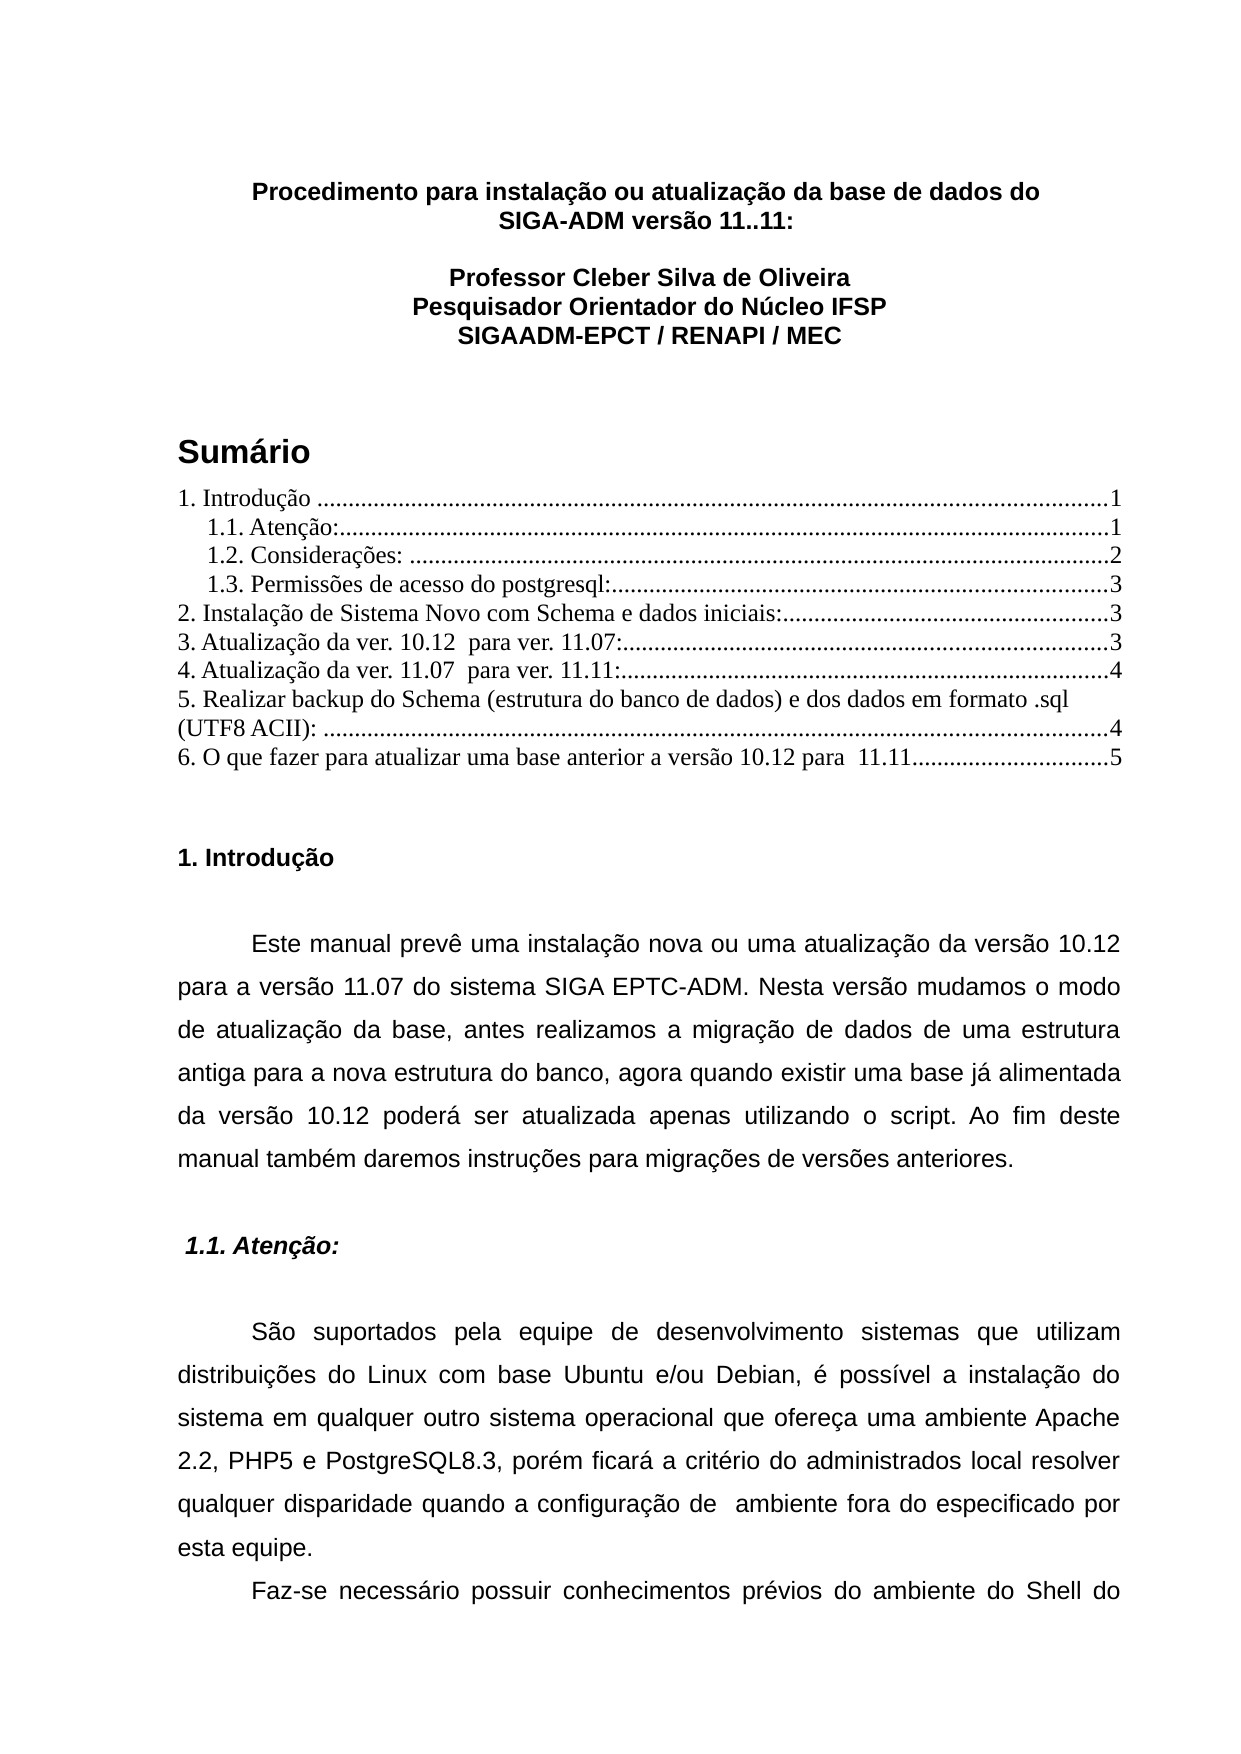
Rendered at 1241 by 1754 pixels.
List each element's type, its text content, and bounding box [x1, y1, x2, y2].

text 4. Atualização da ver. 11.07 para ver. 11.11: 4 [177, 656, 1122, 684]
text 1.2. Considerações: 2 [207, 541, 1122, 569]
text 3. Atualização da ver. 10.12 para ver. 11.07: 3 [177, 627, 1122, 656]
text SIGAADM-EPCT / RENAPI / MEC [177, 321, 1122, 350]
list Faz-se necessário possuir conhecimentos prévios do ambiente do Shell do [177, 1576, 1122, 1604]
text Pesquisador Orientador do Núcleo IFSP [177, 292, 1122, 321]
text 1.1. Atenção: 1 [207, 512, 1122, 541]
text Professor Cleber Silva de Oliveira [177, 263, 1122, 292]
text 2. Instalação de Sistema Novo com Schema e dados iniciais: 3 [177, 598, 1122, 627]
text 6. O que fazer para atualizar uma base anterior a versão 10.12 para 11.11 5 [177, 742, 1122, 771]
text 1. Introdução 1 [177, 483, 1122, 512]
text 1.3. Permissões de acesso do postgresql: 3 [207, 569, 1122, 598]
subtitle 1.1. Atenção: [185, 1231, 1122, 1259]
text 5. Realizar backup do Schema (estrutura do banco de dados) e dos dados em formato .sql (UTF8 ACII): 4 [177, 684, 1122, 742]
list São suportados pela equipe de desenvolvimento sistemas que utilizam distribuições do Linux com base Ubuntu e/ou Debian, é possível a instalação do sistema em qualquer outro sistema operacional que ofereça uma ambiente Apache 2.2, PHP5 e PostgreSQL8.3, porém ficará a critério do administrados local resolver qualquer disparidade quando a configuração de ambiente fora do especificado por esta equipe. [177, 1317, 1122, 1561]
text Procedimento para instalação ou atualização da base de dados do [177, 177, 1122, 206]
subtitle Sumário [177, 432, 1122, 471]
text Este manual prevê uma instalação nova ou uma atualização da versão 10.12 para a versão 11.07 do sistema SIGA EPTC-ADM. Nesta versão mudamos o modo de atualização da base, antes realizamos a migração de dados de uma estrutura antiga para a nova estrutura do banco, agora quando existir uma base já alimentada da versão 10.12 poderá ser atualizada apenas utilizando o script. Ao fim deste manual também daremos instruções para migrações de versões anteriores. [177, 929, 1122, 1173]
text SIGA-ADM versão 11..11: [177, 206, 1122, 235]
subtitle 1. Introdução [177, 842, 1122, 871]
